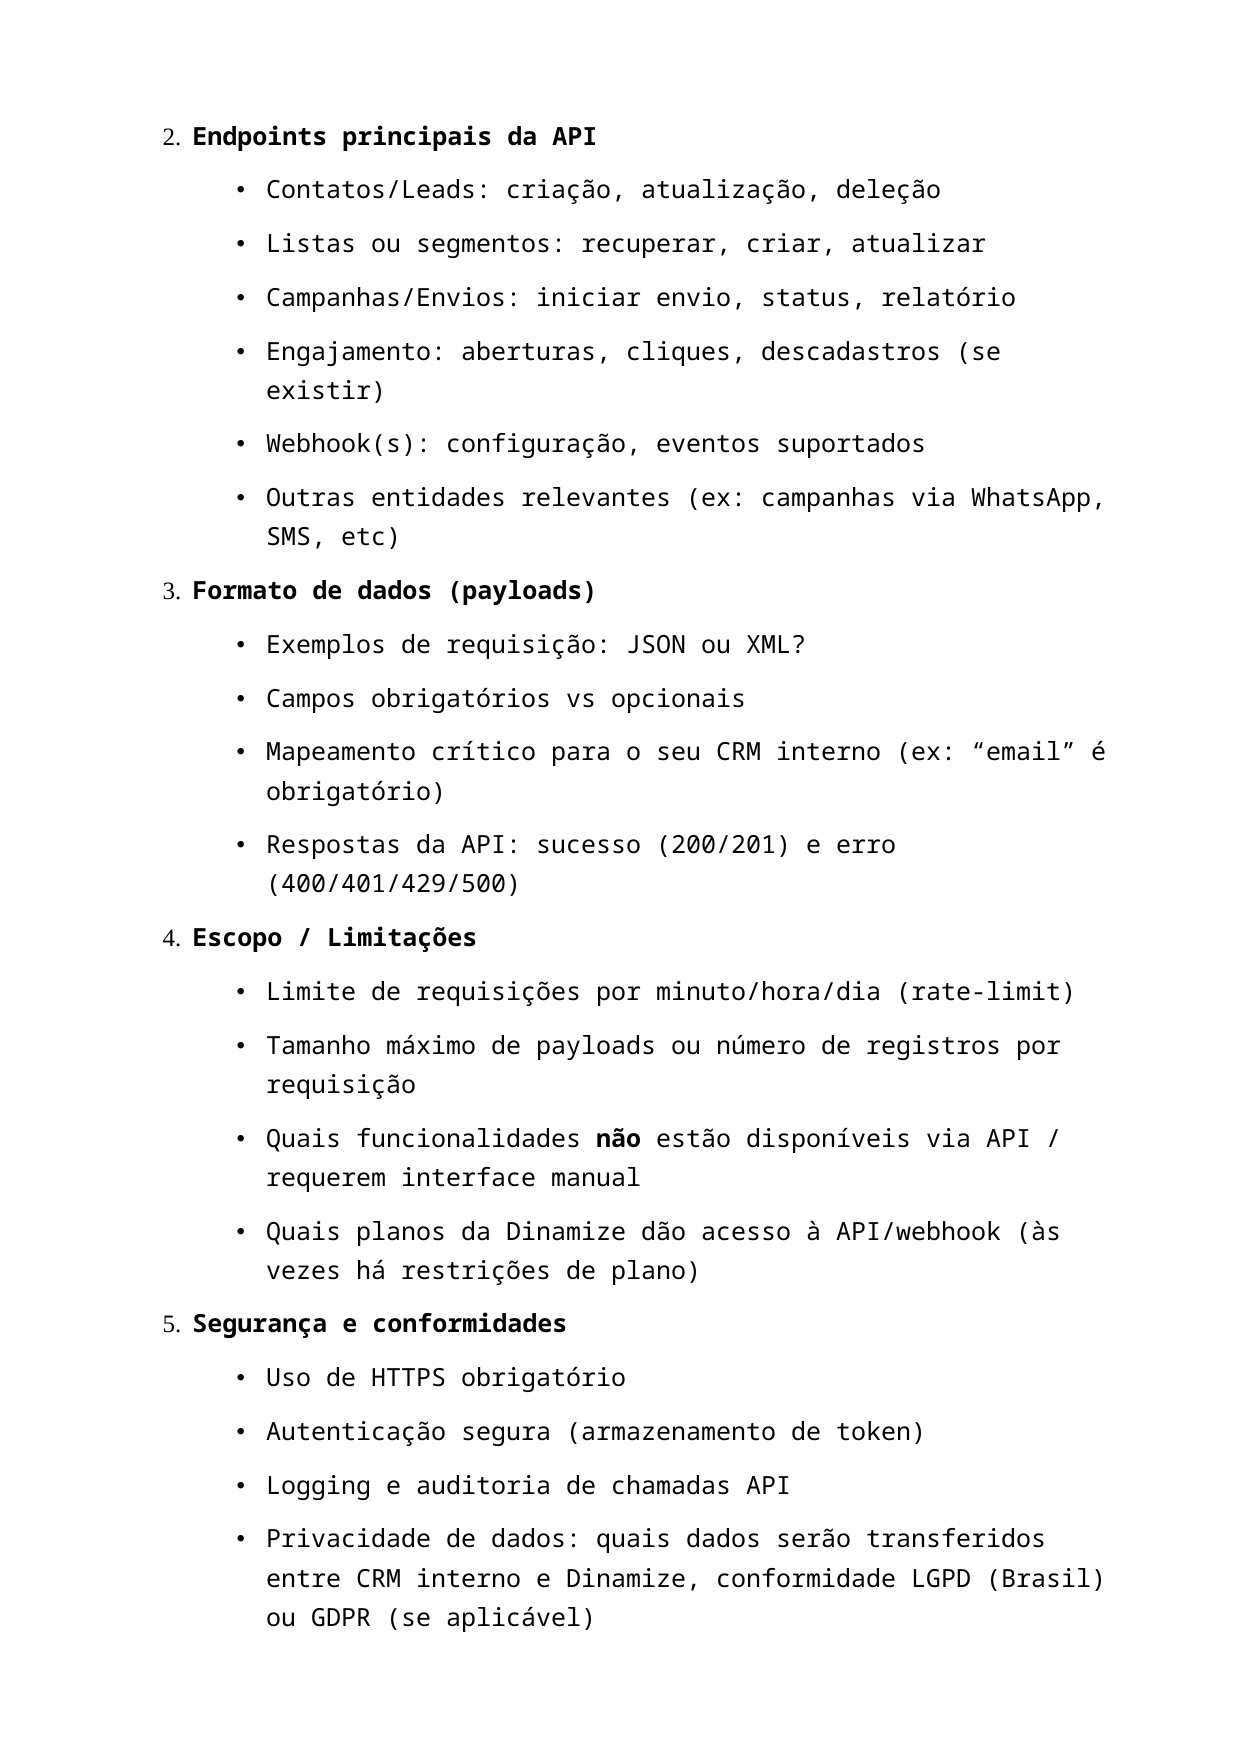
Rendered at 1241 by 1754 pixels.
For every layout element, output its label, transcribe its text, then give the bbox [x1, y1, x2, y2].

list Campanhas/Envios: iniciar envio, status, relatório [236, 279, 1122, 313]
list Engajamento: aberturas, cliques, descadastros (se existir) [236, 333, 1122, 406]
list Quais funcionalidades não estão disponíveis via API / requerem interface manual [236, 1120, 1122, 1193]
list Respostas da API: sucesso (200/201) e erro (400/401/429/500) [236, 827, 1122, 900]
list Listas ou segmentos: recuperar, criar, atualizar [236, 226, 1122, 260]
list Formato de dados (payloads) [162, 573, 1122, 607]
list Endpoints principais da API [162, 118, 1122, 152]
list Exemplos de requisição: JSON ou XML? [236, 626, 1122, 661]
list Autenticação segura (armazenamento de token) [236, 1413, 1122, 1448]
list Contatos/Leads: criação, atualização, deleção [236, 172, 1122, 206]
list Campos obrigatórios vs opcionais [236, 680, 1122, 714]
list Uso de HTTPS obrigatório [236, 1360, 1122, 1394]
list Logging e auditoria de chamadas API [236, 1467, 1122, 1501]
list Limite de requisições por minuto/hora/dia (rate-limit) [236, 973, 1122, 1008]
list Privacidade de dados: quais dados serão transferidos entre CRM interno e Dinamize, conformidade LGPD (Brasil) ou GDPR (se aplicável) [236, 1521, 1122, 1633]
list Tamanho máximo de payloads ou número de registros por requisição [236, 1027, 1122, 1101]
list Webhook(s): configuração, eventos suportados [236, 426, 1122, 460]
list Segurança e conformidades [162, 1306, 1122, 1340]
list Escopo / Limitações [162, 920, 1122, 954]
list Mapeamento crítico para o seu CRM interno (ex: “email” é obrigatório) [236, 734, 1122, 807]
list Outras entidades relevantes (ex: campanhas via WhatsApp, SMS, etc) [236, 480, 1122, 553]
list Quais planos da Dinamize dão acesso à API/webhook (às vezes há restrições de plano) [236, 1213, 1122, 1286]
